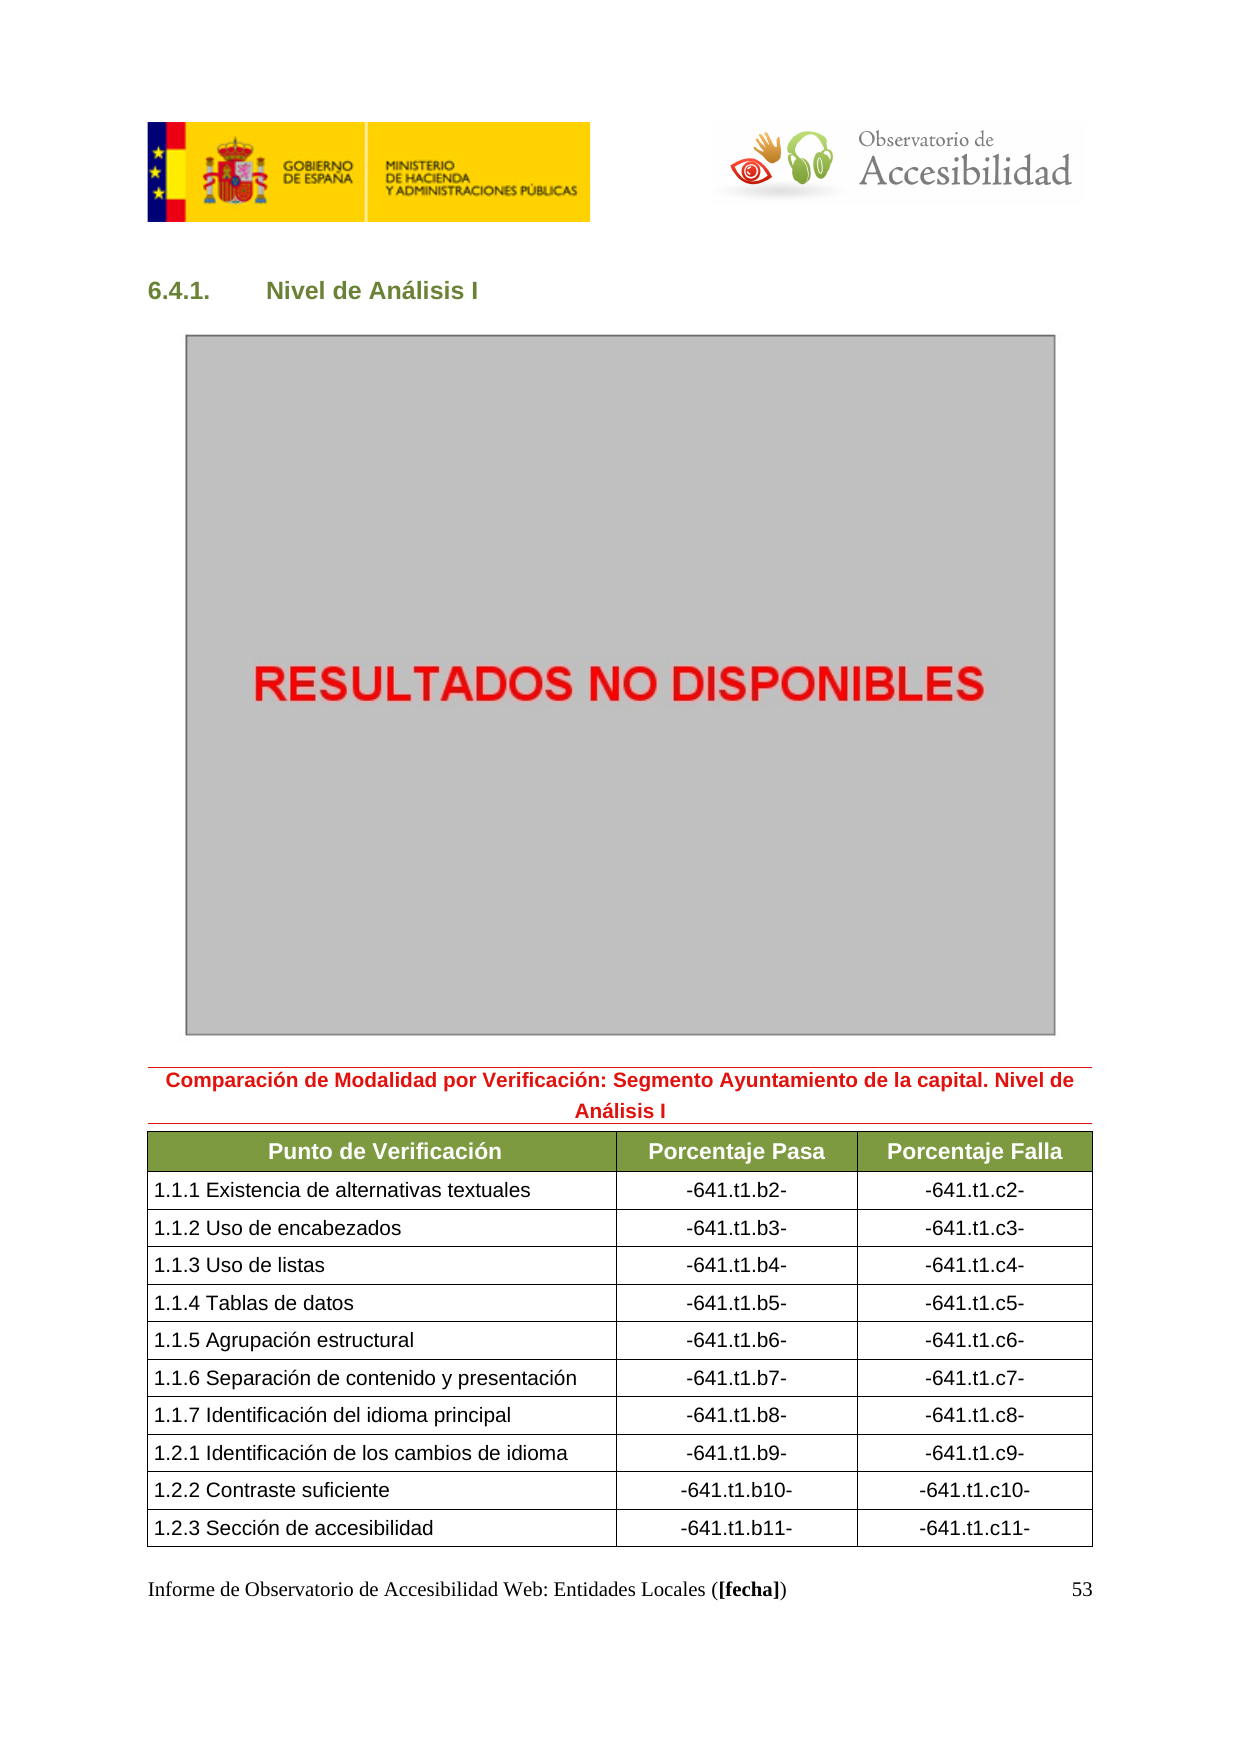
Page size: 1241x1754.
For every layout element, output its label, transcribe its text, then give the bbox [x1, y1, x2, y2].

table_cell 1.1.1 Existencia de alternativas textuales [148, 1172, 616, 1208]
table_cell -641.t1.b10- [617, 1472, 857, 1508]
table_cell -641.t1.c9- [858, 1435, 1092, 1471]
list Nivel de Análisis I [148, 276, 1092, 304]
table_cell -641.t1.c6- [858, 1322, 1092, 1358]
table_cell -641.t1.b9- [617, 1435, 857, 1471]
table_cell 1.1.4 Tablas de datos [148, 1285, 616, 1321]
table_cell 1.1.6 Separación de contenido y presentación [148, 1360, 616, 1396]
table_cell -641.t1.c7- [858, 1360, 1092, 1396]
table_cell -641.t1.b3- [617, 1210, 857, 1246]
table_cell -641.t1.c4- [858, 1247, 1092, 1283]
table_cell 1.2.2 Contraste suficiente [148, 1472, 616, 1508]
table_header Porcentaje Falla [858, 1132, 1092, 1171]
table_cell -641.t1.c2- [858, 1172, 1092, 1208]
table_cell 1.1.5 Agrupación estructural [148, 1322, 616, 1358]
picture [178, 332, 1062, 1042]
picture [147, 122, 591, 222]
table_cell -641.t1.b6- [617, 1322, 857, 1358]
table_cell 1.2.3 Sección de accesibilidad [148, 1510, 616, 1546]
table_cell 1.1.3 Uso de listas [148, 1247, 616, 1283]
table_header Porcentaje Pasa [617, 1132, 857, 1171]
table_cell -641.t1.c5- [858, 1285, 1092, 1321]
table_cell -641.t1.c8- [858, 1397, 1092, 1433]
table_cell -641.t1.b4- [617, 1247, 857, 1283]
table_cell 1.1.7 Identificación del idioma principal [148, 1397, 616, 1433]
table_cell 1.2.1 Identificación de los cambios de idioma [148, 1435, 616, 1471]
table_cell -641.t1.b5- [617, 1285, 857, 1321]
table_header Punto de Verificación [148, 1132, 616, 1171]
table_cell -641.t1.b7- [617, 1360, 857, 1396]
table_cell 1.1.2 Uso de encabezados [148, 1210, 616, 1246]
table_cell -641.t1.b11- [617, 1510, 857, 1546]
text Comparación de Modalidad por Verificación: Segmento Ayuntamiento de la capital. Nivel de Análisis I [148, 1068, 1092, 1123]
table_cell -641.t1.c10- [858, 1472, 1092, 1508]
table_cell -641.t1.c11- [858, 1510, 1092, 1546]
table_cell -641.t1.b2- [617, 1172, 857, 1208]
table_cell -641.t1.b8- [617, 1397, 857, 1433]
picture [710, 122, 1086, 205]
table_cell -641.t1.c3- [858, 1210, 1092, 1246]
